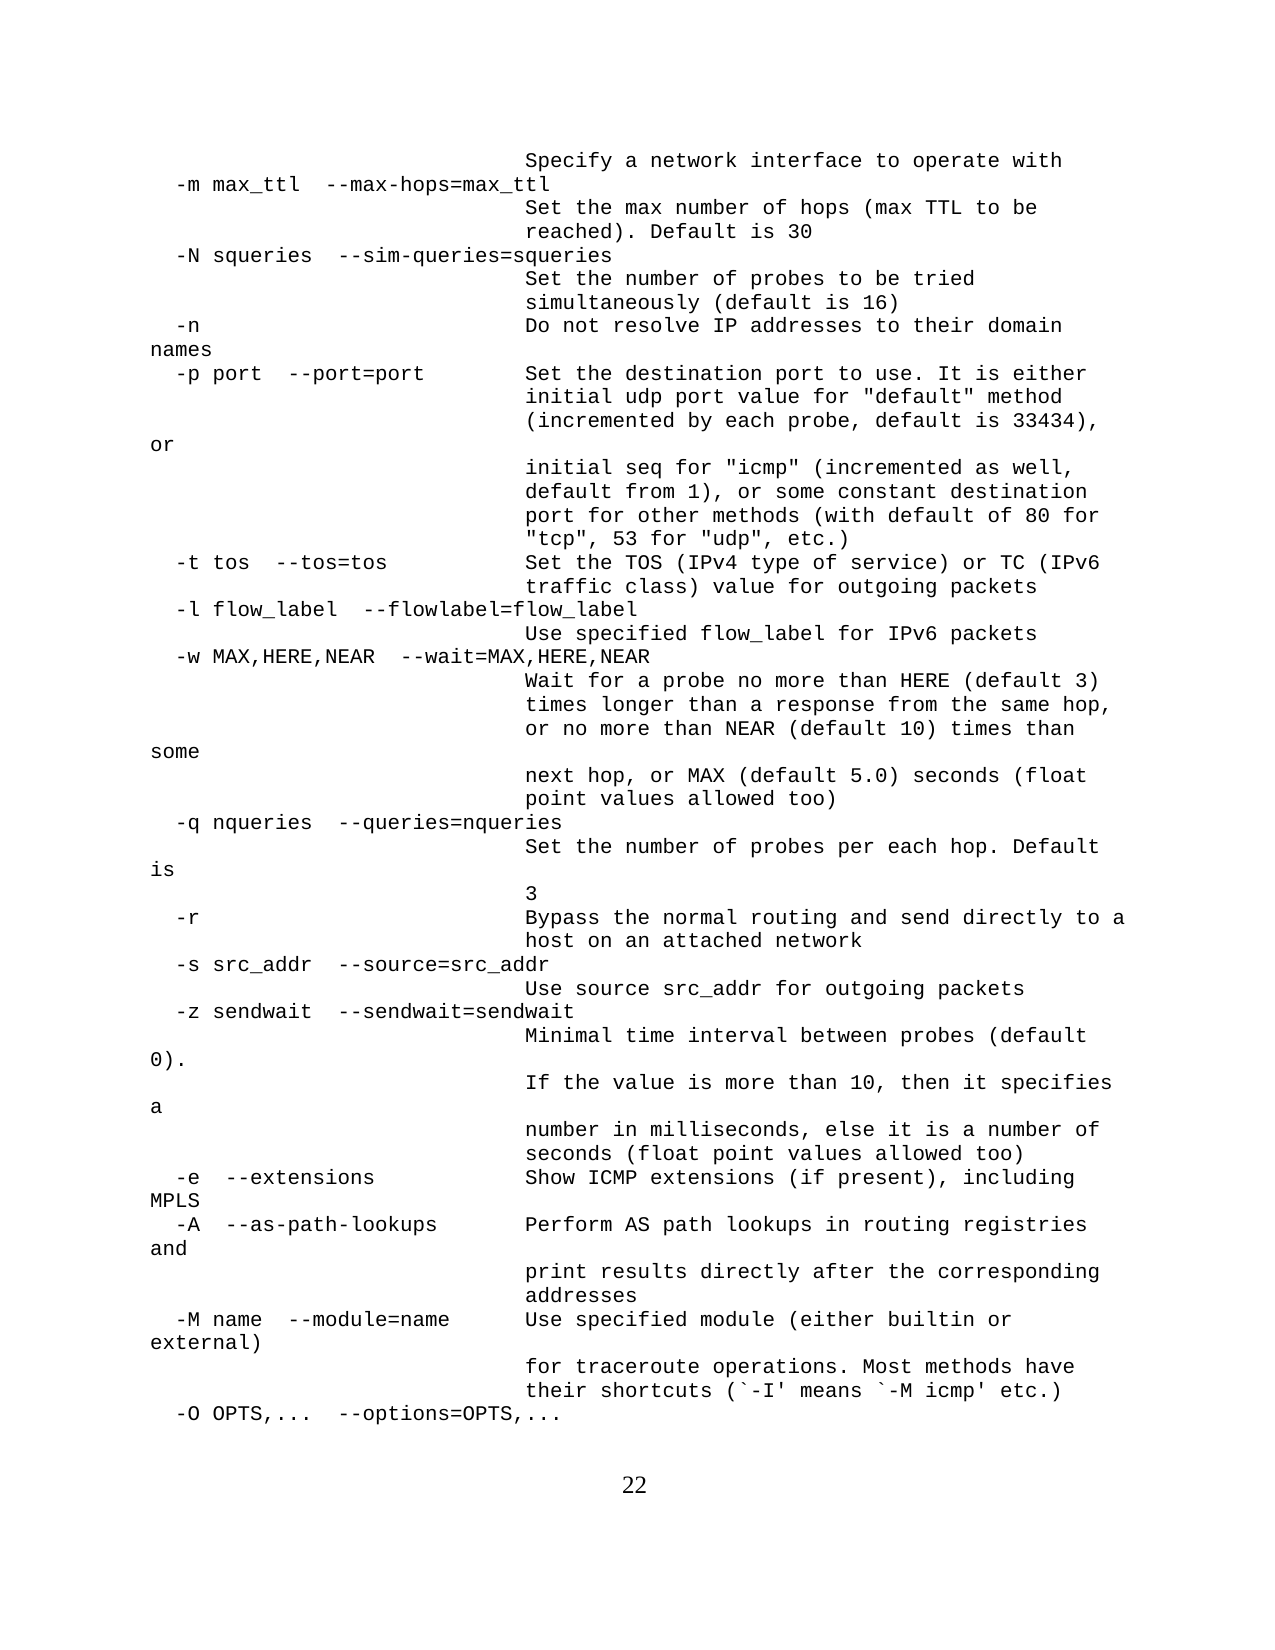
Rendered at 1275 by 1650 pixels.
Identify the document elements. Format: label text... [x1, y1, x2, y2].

text next hop, or MAX (default 5.0) seconds (float [150, 765, 1125, 788]
text port for other methods (with default of 80 for [150, 505, 1125, 528]
text Specify a network interface to operate with [150, 150, 1125, 174]
text Set the max number of hops (max TTL to be [150, 197, 1125, 221]
text number in milliseconds, else it is a number of [150, 1119, 1125, 1143]
text "tcp", 53 for "udp", etc.) [150, 528, 1125, 552]
text for traceroute operations. Most methods have [150, 1356, 1125, 1379]
text -p port --port=port Set the destination port to use. It is either [150, 363, 1125, 386]
text -A --as-path-lookups Perform AS path lookups in routing registries and [150, 1214, 1125, 1261]
text -s src_addr --source=src_addr [150, 954, 1125, 978]
text reached). Default is 30 [150, 221, 1125, 244]
text traffic class) value for outgoing packets [150, 576, 1125, 599]
text -r Bypass the normal routing and send directly to a [150, 907, 1125, 930]
text point values allowed too) [150, 788, 1125, 812]
text -m max_ttl --max-hops=max_ttl [150, 174, 1125, 197]
text seconds (float point values allowed too) [150, 1143, 1125, 1167]
text -e --extensions Show ICMP extensions (if present), including MPLS [150, 1167, 1125, 1214]
text -O OPTS,... --options=OPTS,... [150, 1403, 1125, 1427]
text -l flow_label --flowlabel=flow_label [150, 599, 1125, 623]
text -z sendwait --sendwait=sendwait [150, 1001, 1125, 1025]
text default from 1), or some constant destination [150, 481, 1125, 505]
text 3 [150, 883, 1125, 907]
text Set the number of probes to be tried [150, 268, 1125, 292]
text initial seq for "icmp" (incremented as well, [150, 457, 1125, 481]
text -q nqueries --queries=nqueries [150, 812, 1125, 836]
text -w MAX,HERE,NEAR --wait=MAX,HERE,NEAR [150, 647, 1125, 670]
text Use specified flow_label for IPv6 packets [150, 623, 1125, 647]
text initial udp port value for "default" method [150, 386, 1125, 410]
text Minimal time interval between probes (default 0). [150, 1025, 1125, 1072]
text print results directly after the corresponding [150, 1261, 1125, 1285]
text addresses [150, 1285, 1125, 1309]
text simultaneously (default is 16) [150, 292, 1125, 316]
text Wait for a probe no more than HERE (default 3) [150, 670, 1125, 694]
text times longer than a response from the same hop, [150, 694, 1125, 717]
text host on an attached network [150, 930, 1125, 954]
text Set the number of probes per each hop. Default is [150, 836, 1125, 883]
text (incremented by each probe, default is 33434), or [150, 410, 1125, 457]
text -n Do not resolve IP addresses to their domain names [150, 316, 1125, 363]
text their shortcuts (`-I' means `-M icmp' etc.) [150, 1379, 1125, 1403]
text or no more than NEAR (default 10) times than some [150, 717, 1125, 765]
text Use source src_addr for outgoing packets [150, 978, 1125, 1001]
text -N squeries --sim-queries=squeries [150, 244, 1125, 268]
text -M name --module=name Use specified module (either builtin or external) [150, 1309, 1125, 1356]
text If the value is more than 10, then it specifies a [150, 1072, 1125, 1119]
text -t tos --tos=tos Set the TOS (IPv4 type of service) or TC (IPv6 [150, 552, 1125, 576]
